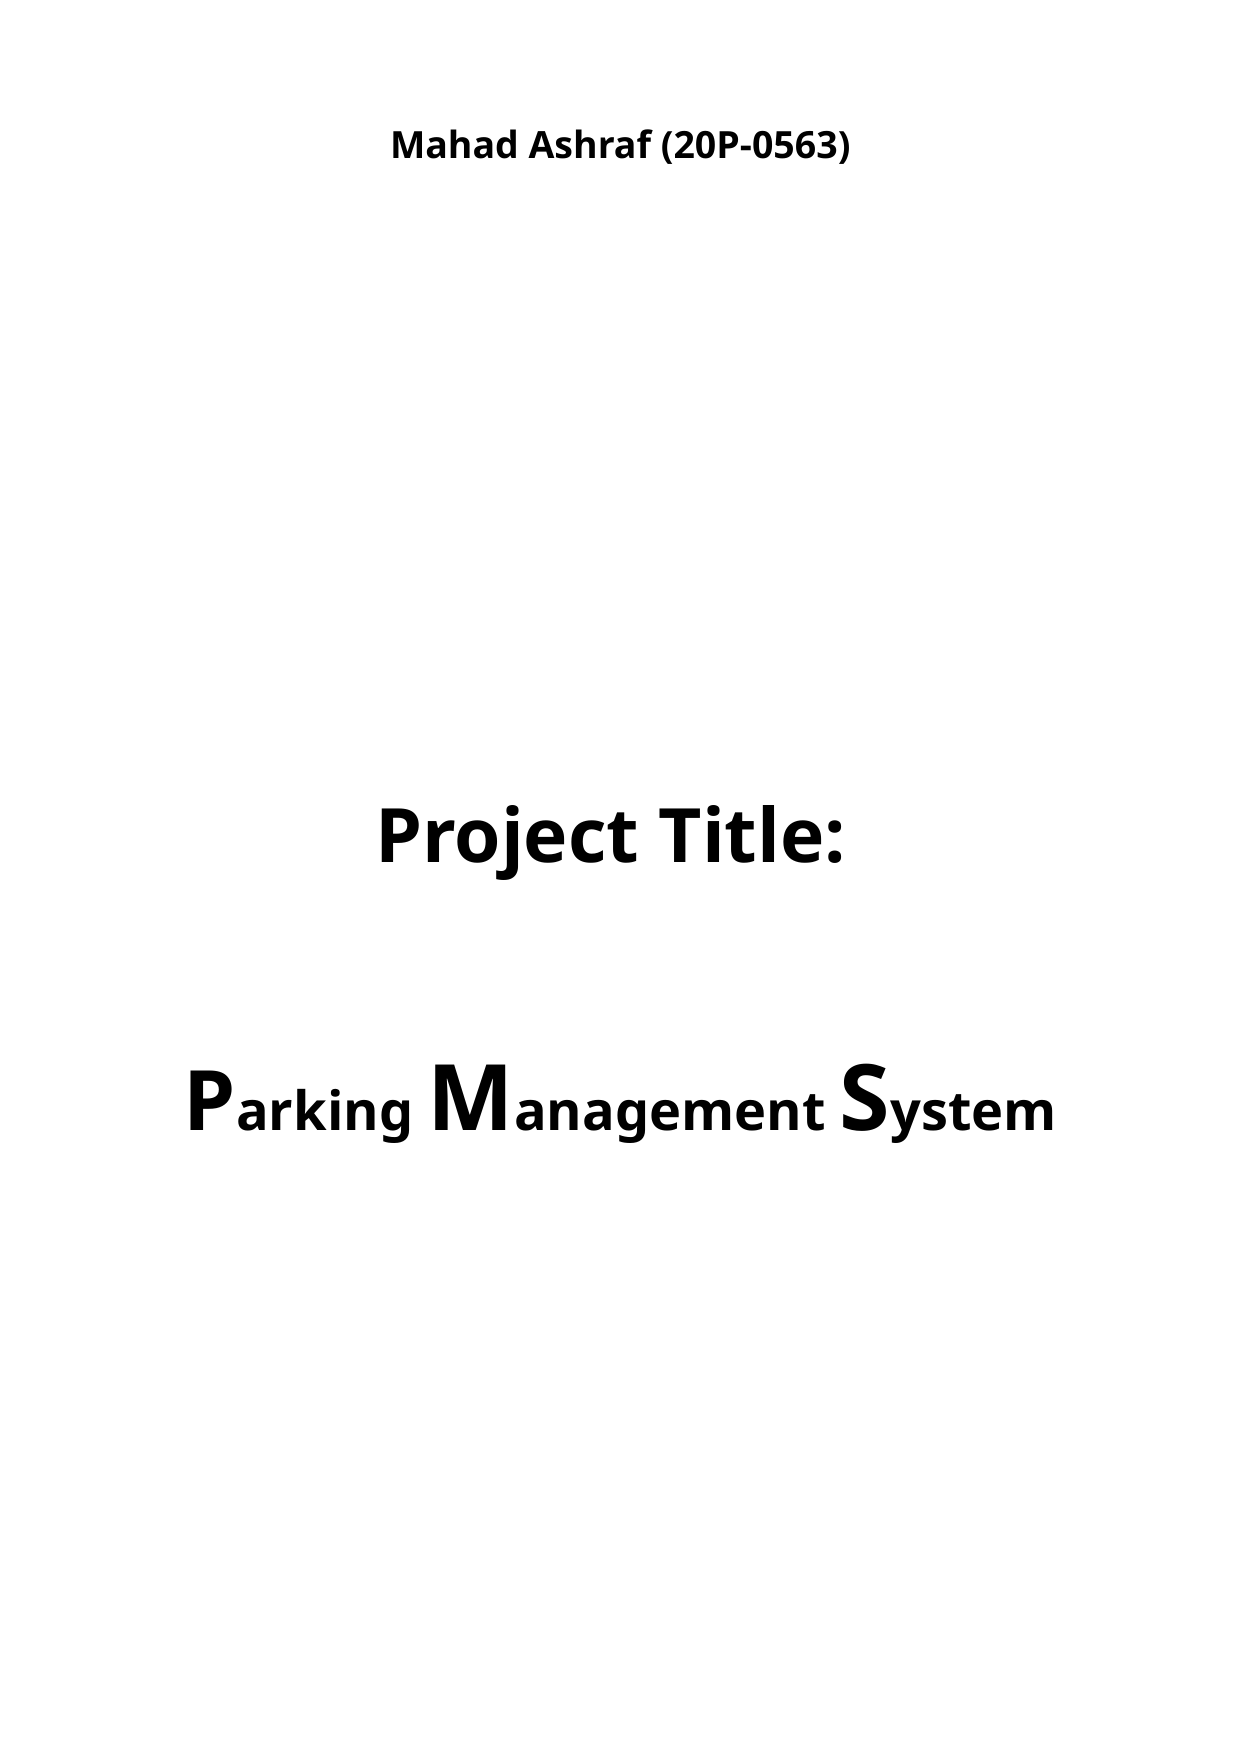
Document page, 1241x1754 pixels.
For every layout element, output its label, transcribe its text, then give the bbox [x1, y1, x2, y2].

text Project Title: [118, 782, 1122, 884]
text Mahad Ashraf (20P-0563) [118, 118, 1122, 169]
text Parking Management System [118, 1032, 1122, 1157]
